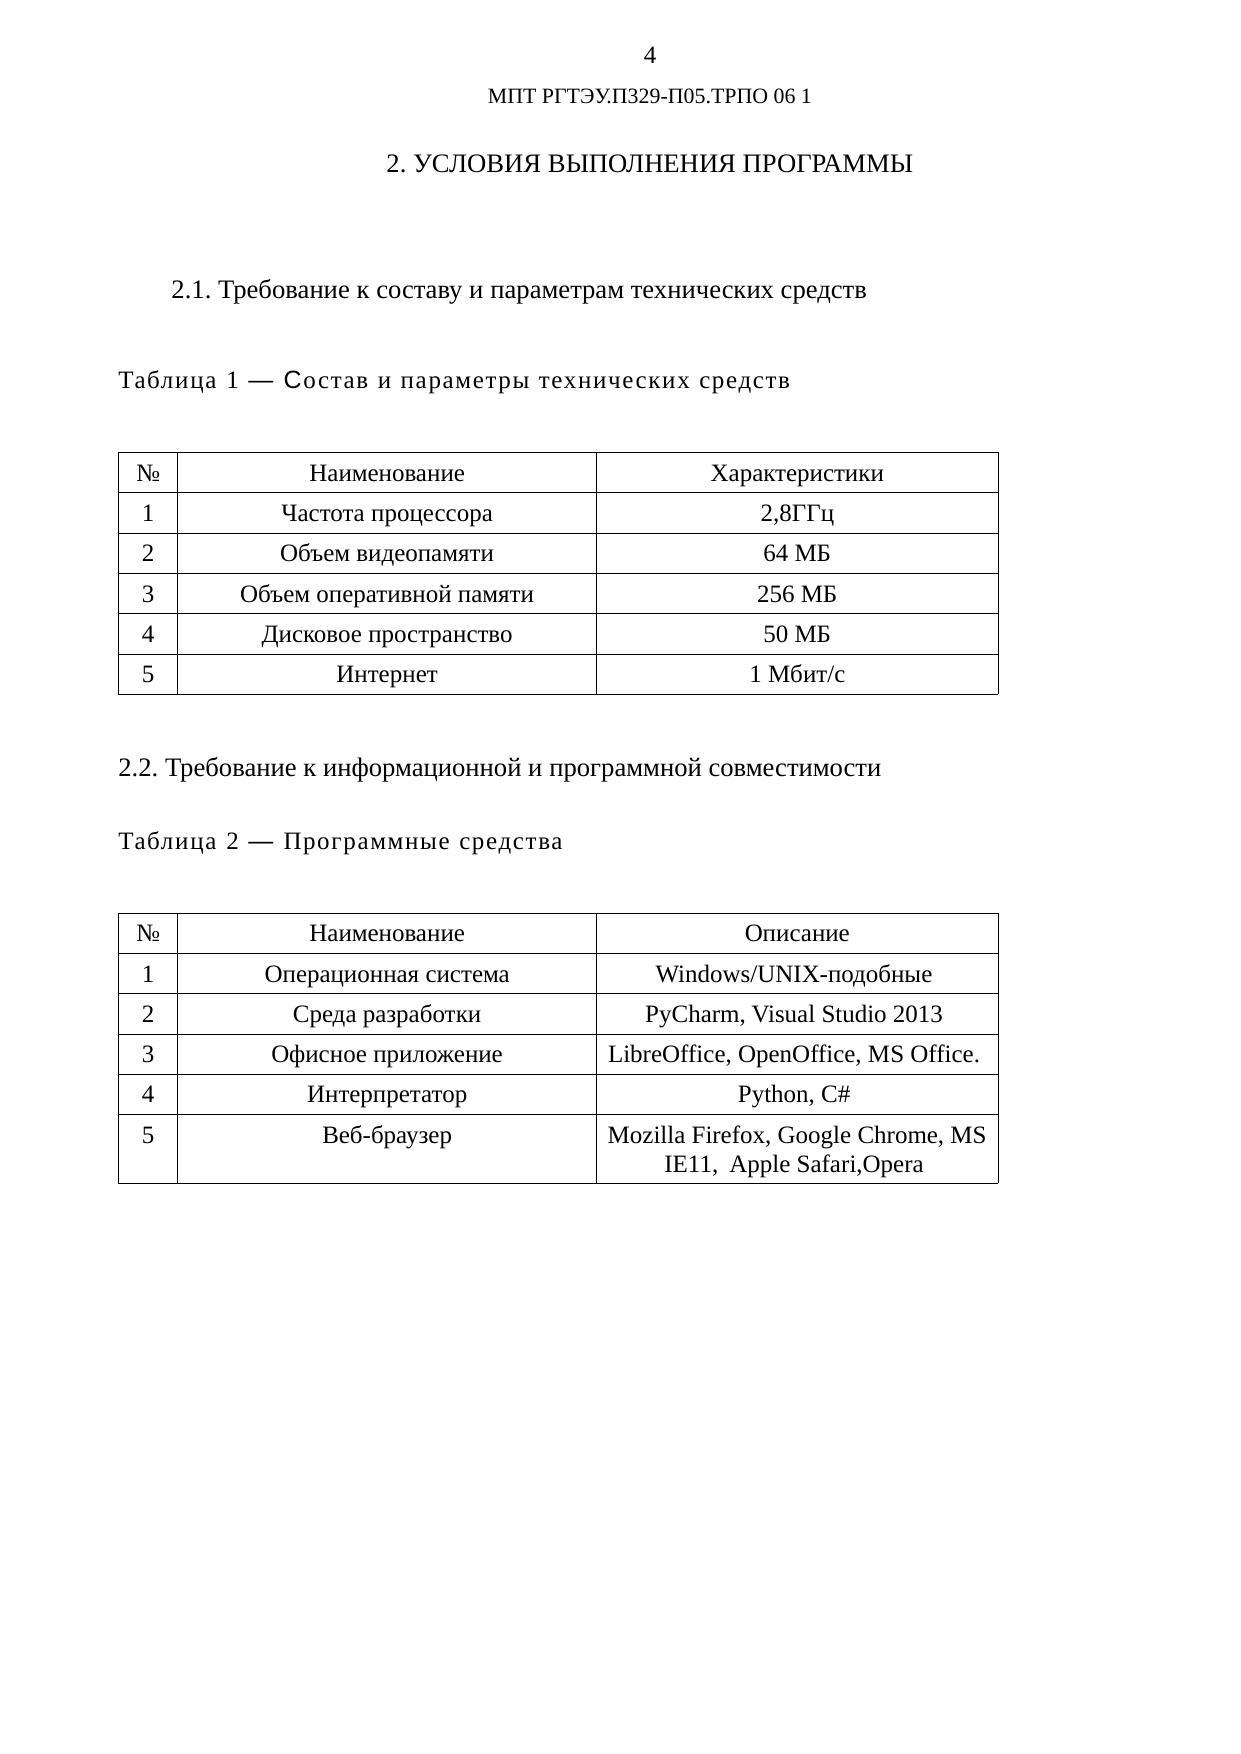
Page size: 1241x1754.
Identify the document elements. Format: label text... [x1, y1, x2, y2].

table_cell 5 [119, 655, 177, 694]
table_header Наименование [178, 453, 596, 492]
table_header Наименование [178, 914, 596, 953]
table_cell Объем видеопамяти [178, 534, 596, 573]
table_cell 4 [119, 614, 177, 653]
table_cell Среда разработки [178, 994, 596, 1033]
table_cell 2 [119, 994, 177, 1033]
subtitle 2.2. Требование к информационной и программной совместимости [118, 751, 1181, 782]
table_cell Дисковое пространство [178, 614, 596, 653]
table_cell LibreOffice, OpenOffice, MS Office. [597, 1035, 998, 1074]
subtitle Условия выполнения программы [118, 148, 1181, 178]
table_cell Веб-браузер [178, 1115, 596, 1183]
table_cell Частота процессора [178, 493, 596, 532]
table_cell 3 [119, 1035, 177, 1074]
table_cell 256 МБ [597, 574, 998, 613]
table_cell 1 [119, 954, 177, 993]
table_cell 1 Мбит/с [597, 655, 998, 694]
table_cell 1 [119, 493, 177, 532]
table_cell 64 МБ [597, 534, 998, 573]
table_header Характеристики [597, 453, 998, 492]
table_cell Mozilla Firefox, Google Chrome, MS IE11, Apple Safari,Opera [597, 1115, 998, 1183]
table_cell Офисное приложение [178, 1035, 596, 1074]
table_cell 3 [119, 574, 177, 613]
table_header № [119, 914, 177, 953]
text Таблица 2 ― Программные средства [118, 826, 1181, 855]
table_cell 5 [119, 1115, 177, 1183]
table_cell PyCharm, Visual Studio 2013 [597, 994, 998, 1033]
text Таблица 1 ― Состав и параметры технических средств [118, 366, 1181, 394]
table_cell 2 [119, 534, 177, 573]
table_cell Python, C# [597, 1075, 998, 1114]
table_cell 2,8ГГц [597, 493, 998, 532]
table_cell Интернет [178, 655, 596, 694]
subtitle Требование к составу и параметрам технических средств [118, 273, 1181, 304]
table_cell Windows/UNIX-подобные [597, 954, 998, 993]
table_header Описание [597, 914, 998, 953]
table_cell Интерпретатор [178, 1075, 596, 1114]
table_cell 4 [119, 1075, 177, 1114]
table_header № [119, 453, 177, 492]
table_cell 50 МБ [597, 614, 998, 653]
table_cell Операционная система [178, 954, 596, 993]
table_cell Объем оперативной памяти [178, 574, 596, 613]
